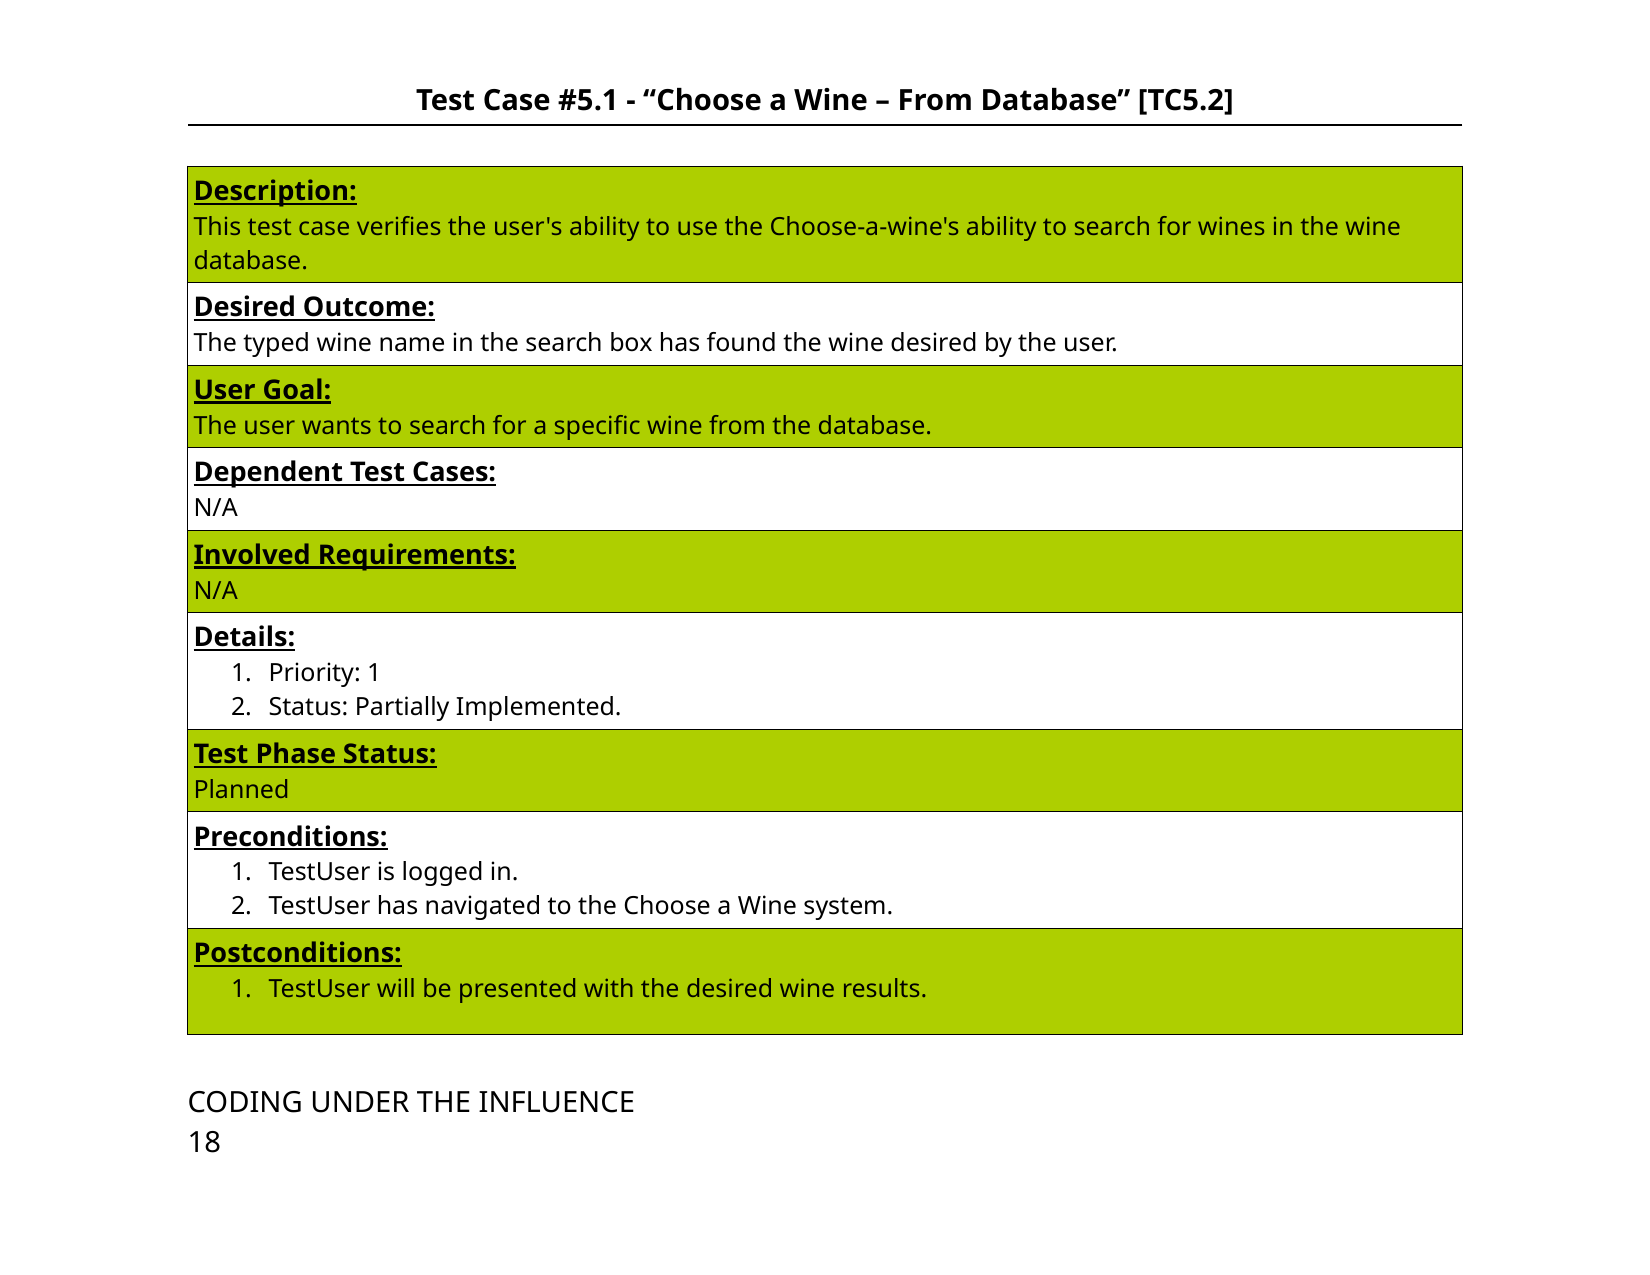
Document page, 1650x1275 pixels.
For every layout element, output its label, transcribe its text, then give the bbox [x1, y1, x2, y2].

table_cell Postconditions: TestUser will be presented with the desired wine results. [188, 929, 1462, 1034]
table_cell Involved Requirements: N/A [188, 531, 1462, 612]
table_cell Desired Outcome: The typed wine name in the search box has found the wine desired by the user. [188, 283, 1462, 364]
table_header Description: This test case verifies the user's ability to use the Choose-a-wine's ability to search for wines in the wine database. [188, 167, 1462, 282]
table_cell Details: Priority: 1 Status: Partially Implemented. [188, 613, 1462, 729]
table_cell Dependent Test Cases: N/A [188, 448, 1462, 529]
table_cell Test Phase Status: Planned [188, 730, 1462, 811]
table_cell Preconditions: TestUser is logged in. TestUser has navigated to the Choose a Wine system. [188, 812, 1462, 928]
table_cell User Goal: The user wants to search for a specific wine from the database. [188, 366, 1462, 447]
text Test Case #5.1 - “Choose a Wine – From Database” [TC5.2] [187, 75, 1462, 126]
